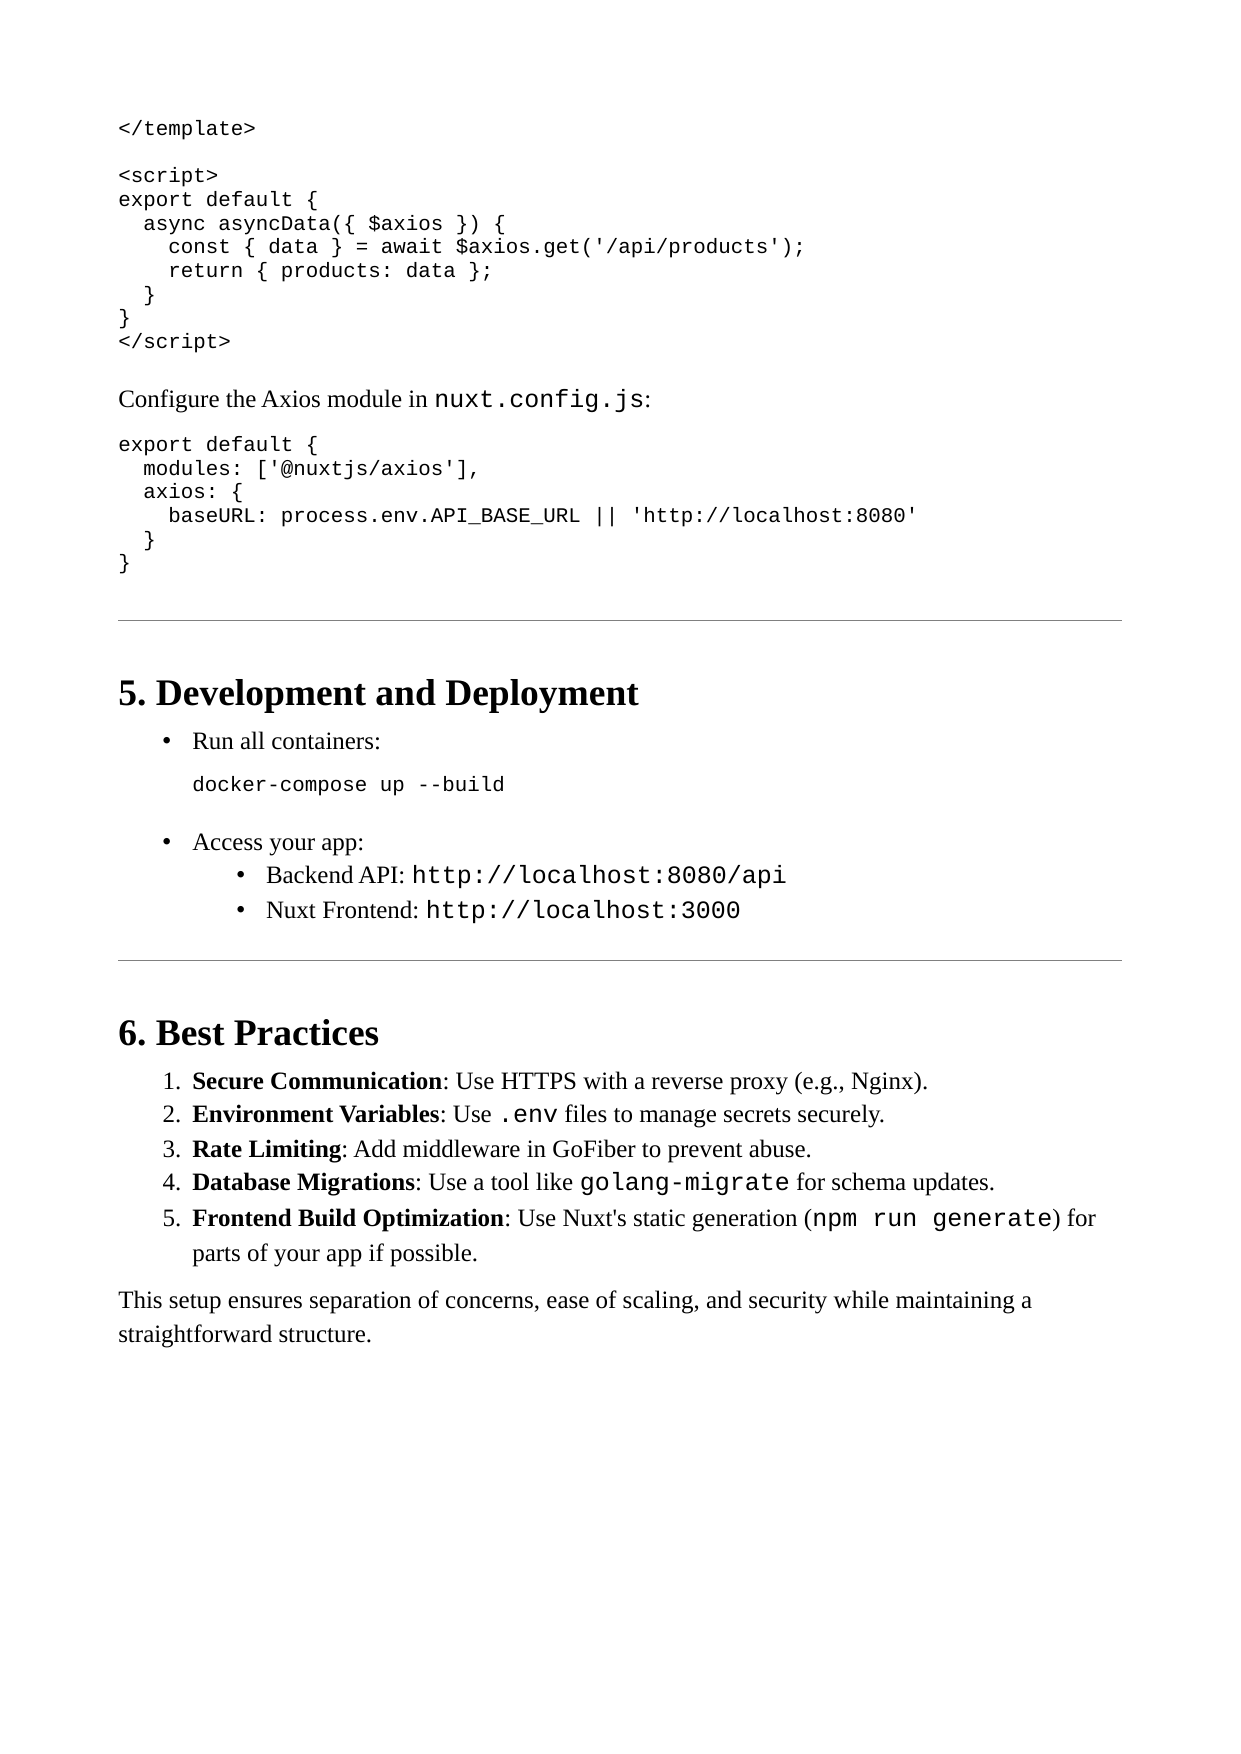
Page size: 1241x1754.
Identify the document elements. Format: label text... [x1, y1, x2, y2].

list Access your app: [162, 827, 1122, 856]
list Secure Communication: Use HTTPS with a reverse proxy (e.g., Nginx). [162, 1066, 1122, 1095]
text </template> [118, 118, 1122, 142]
text async asyncData({ $axios }) { [118, 213, 1122, 236]
text </script> [118, 331, 1122, 354]
text <script> [118, 165, 1122, 189]
list Nuxt Frontend: http://localhost:3000 [236, 895, 1122, 926]
text return { products: data }; [118, 260, 1122, 284]
text } [118, 529, 1122, 552]
text export default { [118, 189, 1122, 213]
text modules: ['@nuxtjs/axios'], [118, 458, 1122, 481]
text This setup ensures separation of concerns, ease of scaling, and security while maintaining a straightforward structure. [118, 1286, 1122, 1347]
list docker-compose up --build [162, 774, 1122, 797]
list Backend API: http://localhost:8080/api [236, 860, 1122, 891]
text } [118, 307, 1122, 331]
subtitle 6. Best Practices [118, 1010, 1122, 1053]
text } [118, 284, 1122, 307]
text export default { [118, 434, 1122, 458]
list Environment Variables: Use .env files to manage secrets securely. [162, 1099, 1122, 1130]
text axios: { [118, 481, 1122, 505]
subtitle 5. Development and Deployment [118, 671, 1122, 714]
text baseURL: process.env.API_BASE_URL || 'http://localhost:8080' [118, 505, 1122, 529]
list Rate Limiting: Add middleware in GoFiber to prevent abuse. [162, 1134, 1122, 1163]
list Frontend Build Optimization: Use Nuxt's static generation (npm run generate) for parts of your app if possible. [162, 1203, 1122, 1267]
text const { data } = await $axios.get('/api/products'); [118, 236, 1122, 260]
list Run all containers: [162, 726, 1122, 755]
list Database Migrations: Use a tool like golang-migrate for schema updates. [162, 1167, 1122, 1198]
text Configure the Axios module in nuxt.config.js: [118, 384, 1122, 415]
text } [118, 552, 1122, 576]
